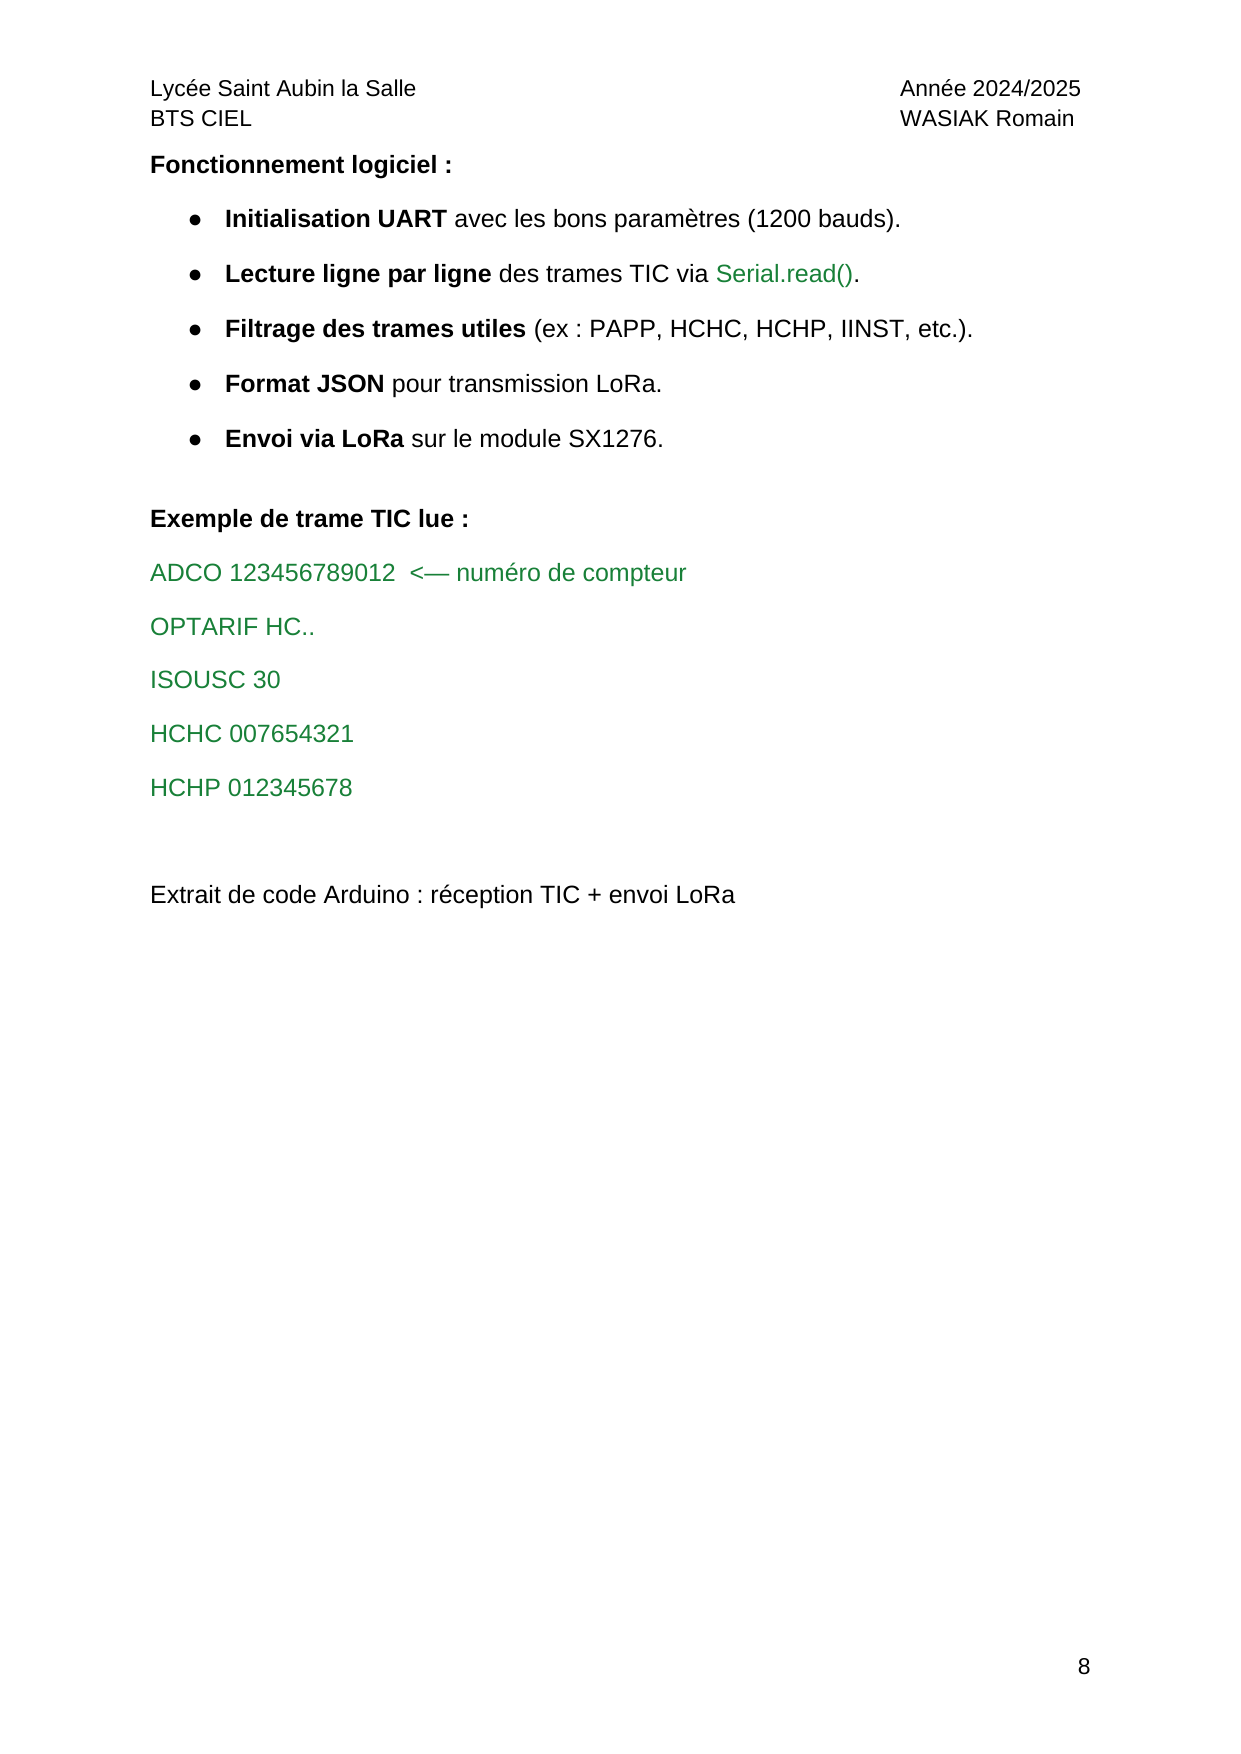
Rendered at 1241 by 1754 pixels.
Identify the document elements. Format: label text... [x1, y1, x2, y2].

list Format JSON pour transmission LoRa. [187, 369, 1090, 424]
text Extrait de code Arduino : réception TIC + envoi LoRa [150, 881, 1090, 909]
text OPTARIF HC.. [150, 612, 1090, 641]
list Lecture ligne par ligne des trames TIC via Serial.read(). [187, 259, 1090, 314]
text HCHP 012345678 [150, 773, 1090, 802]
subtitle Exemple de trame TIC lue : [150, 504, 1090, 533]
text ISOUSC 30 [150, 666, 1090, 694]
text ADCO 123456789012 <— numéro de compteur [150, 558, 1090, 587]
text HCHC 007654321 [150, 719, 1090, 748]
list Initialisation UART avec les bons paramètres (1200 bauds). [187, 204, 1090, 259]
list Filtrage des trames utiles (ex : PAPP, HCHC, HCHP, IINST, etc.). [187, 314, 1090, 369]
list Envoi via LoRa sur le module SX1276. [187, 424, 1090, 479]
subtitle Fonctionnement logiciel : [150, 150, 1090, 179]
